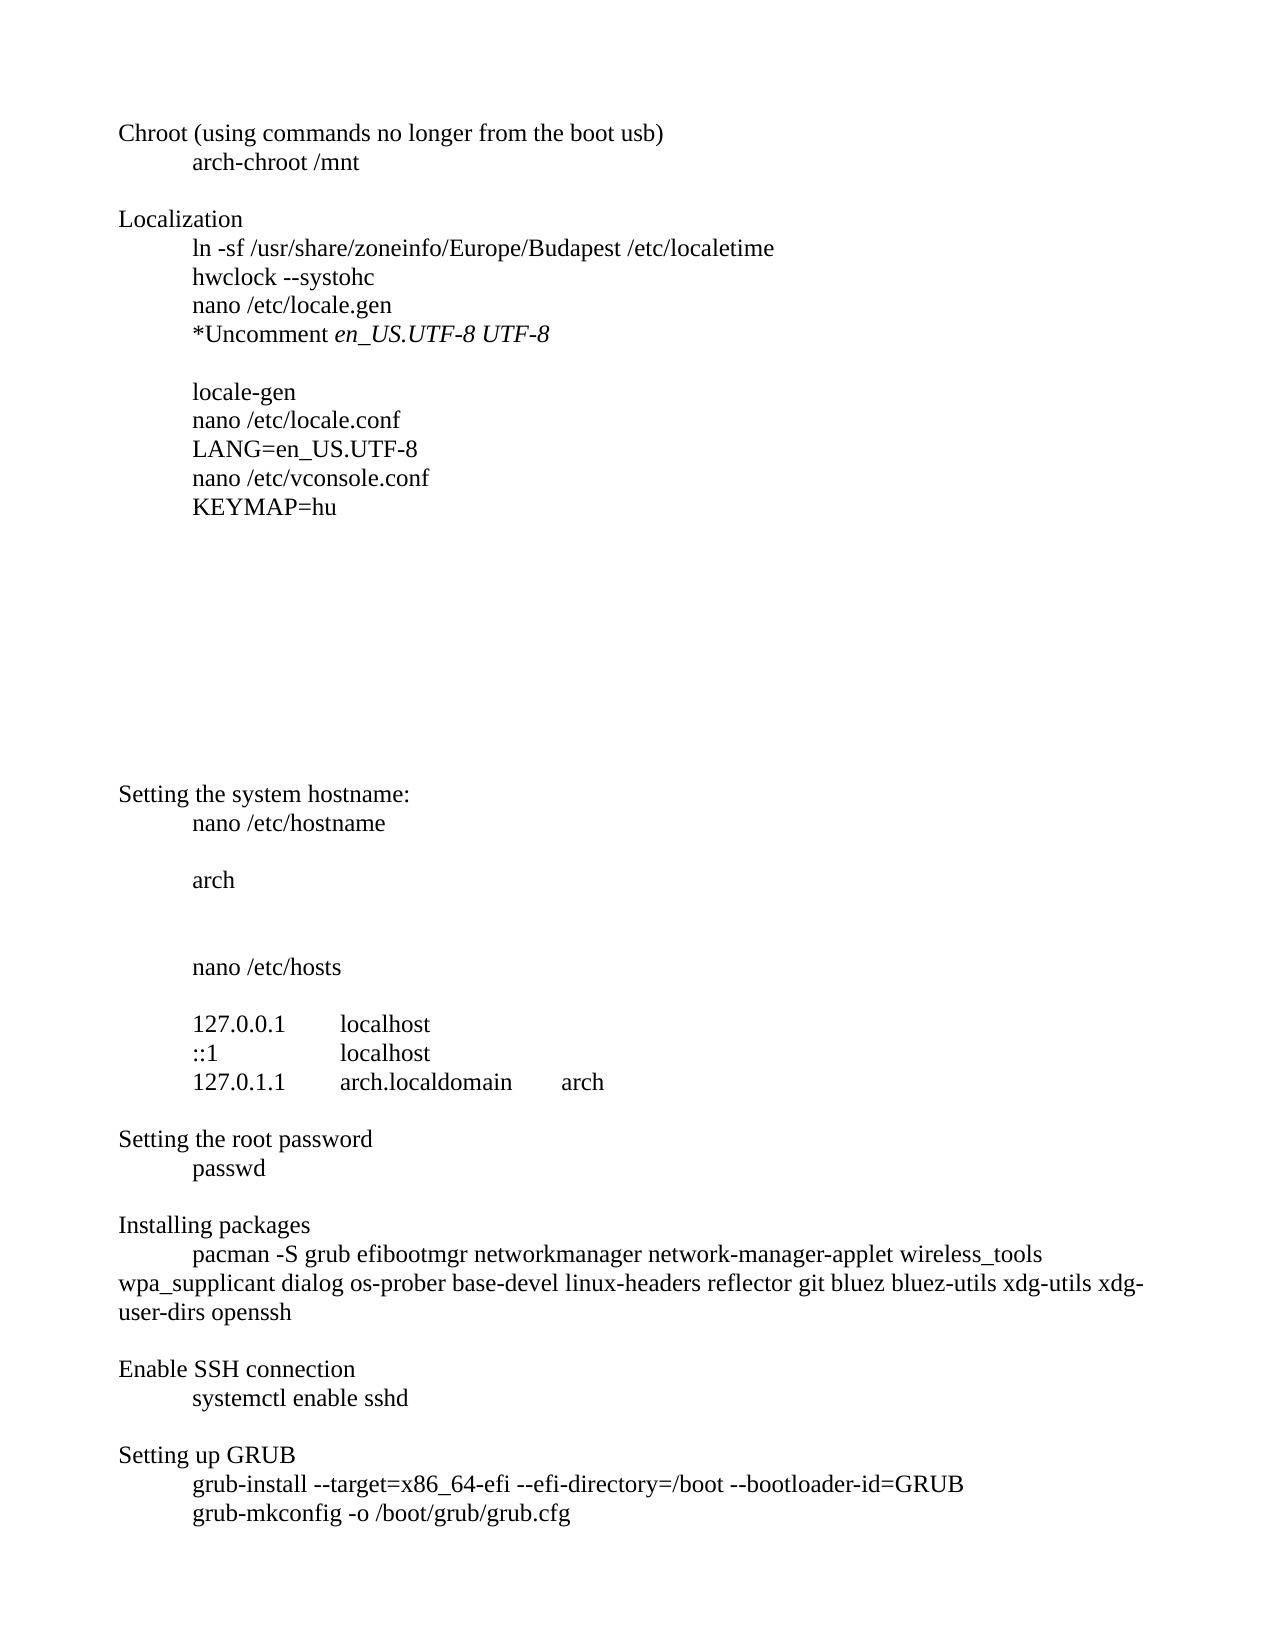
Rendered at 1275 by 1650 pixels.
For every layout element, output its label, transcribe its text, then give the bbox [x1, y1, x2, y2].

text pacman -S grub efibootmgr networkmanager network-manager-applet wireless_tools wpa_supplicant dialog os-prober base-devel linux-headers reflector git bluez bluez-utils xdg-utils xdg-user-dirs openssh [118, 1239, 1157, 1326]
text Setting up GRUB [118, 1441, 1157, 1469]
text ::1 localhost [118, 1038, 1157, 1067]
text LANG=en_US.UTF-8 [118, 434, 1157, 463]
text Installing packages [118, 1211, 1157, 1239]
text nano /etc/locale.gen [118, 291, 1157, 319]
text locale-gen [118, 377, 1157, 406]
text Enable SSH connection [118, 1354, 1157, 1383]
text 127.0.1.1 arch.localdomain arch [118, 1067, 1157, 1096]
text nano /etc/locale.conf [118, 406, 1157, 434]
text nano /etc/hostname [118, 808, 1157, 837]
text ln -sf /usr/share/zoneinfo/Europe/Budapest /etc/localetime [118, 233, 1157, 262]
text passwd [118, 1153, 1157, 1182]
text Setting the root password [118, 1124, 1157, 1153]
text Localization [118, 204, 1157, 233]
text systemctl enable sshd [118, 1383, 1157, 1412]
text arch-chroot /mnt [118, 147, 1157, 176]
text Chroot (using commands no longer from the boot usb) [118, 118, 1157, 147]
text grub-install --target=x86_64-efi --efi-directory=/boot --bootloader-id=GRUB [118, 1469, 1157, 1498]
text hwclock --systohc [118, 262, 1157, 291]
text arch [118, 866, 1157, 894]
text 127.0.0.1 localhost [118, 1009, 1157, 1038]
text *Uncomment en_US.UTF-8 UTF-8 [118, 319, 1157, 348]
text grub-mkconfig -o /boot/grub/grub.cfg [118, 1498, 1157, 1527]
text nano /etc/hosts [118, 952, 1157, 981]
text nano /etc/vconsole.conf [118, 463, 1157, 492]
text KEYMAP=hu [118, 492, 1157, 521]
text Setting the system hostname: [118, 779, 1157, 808]
